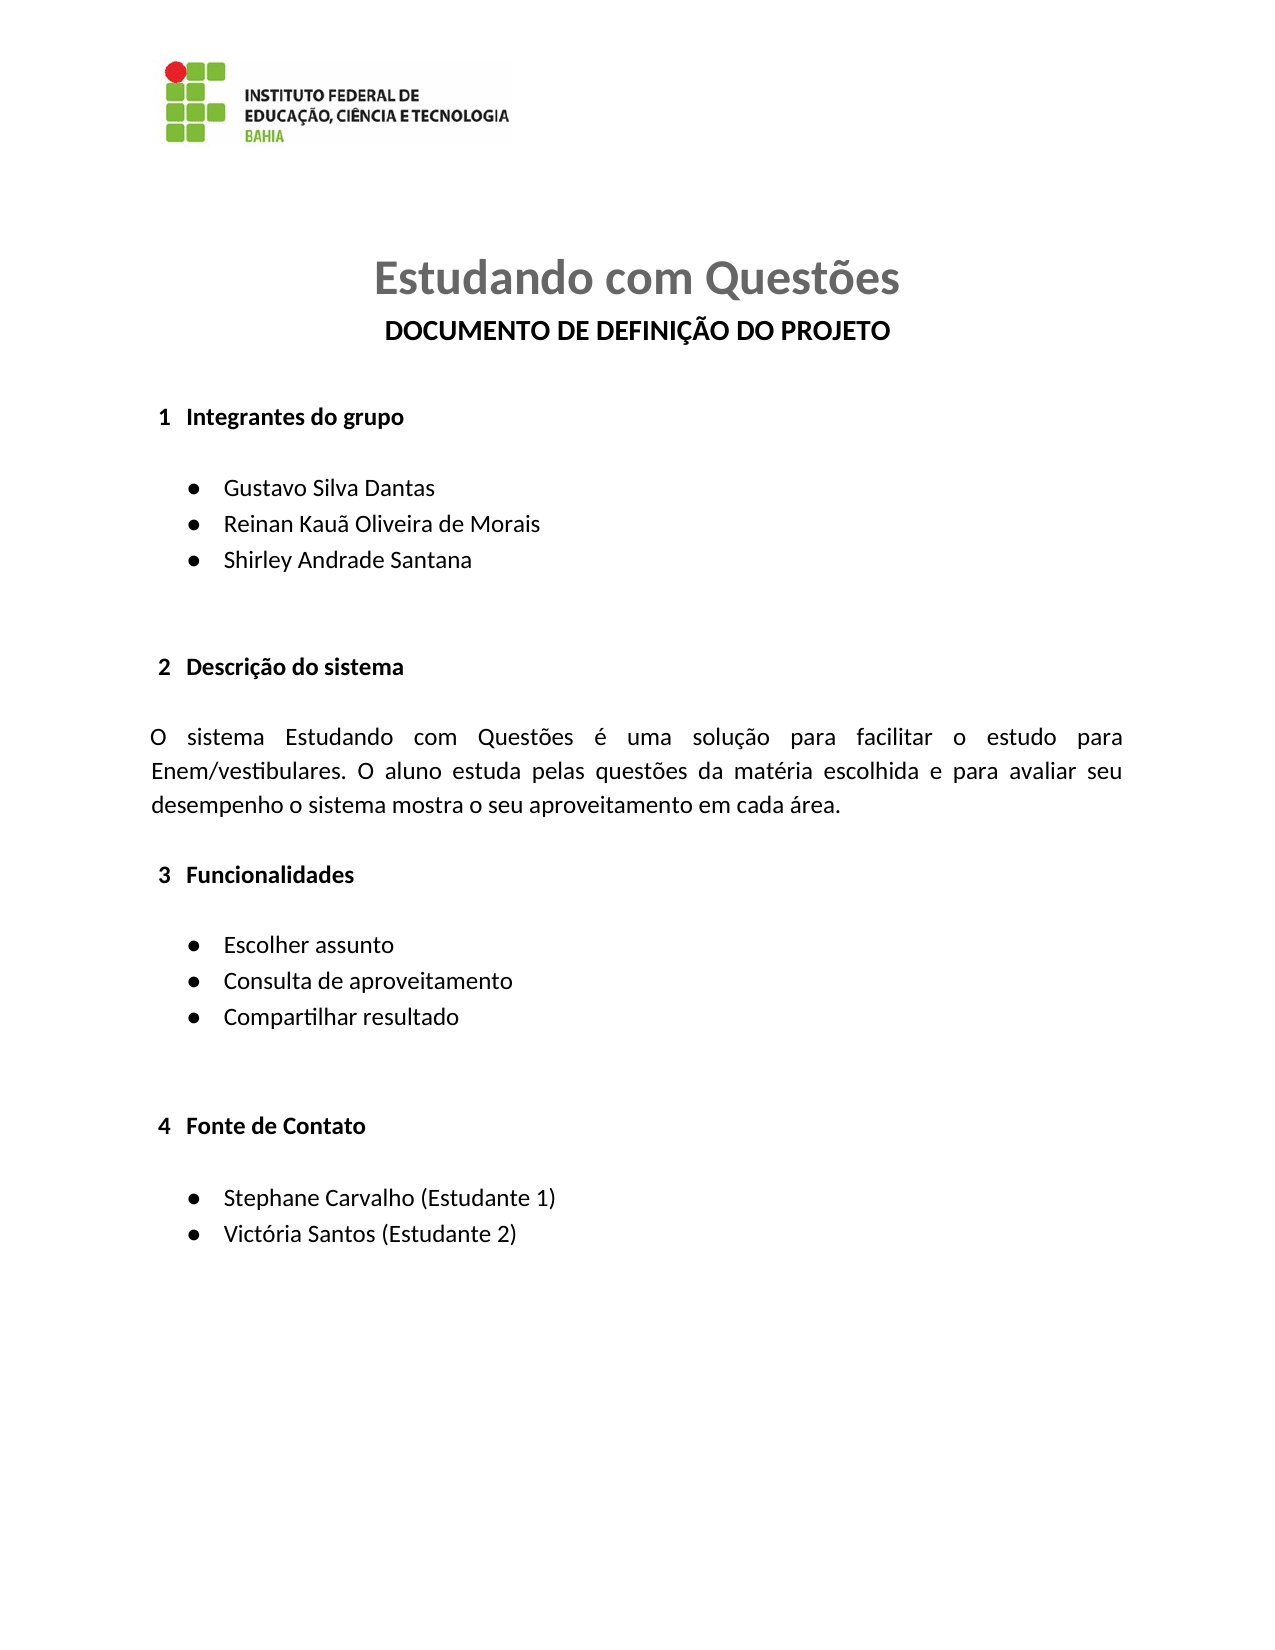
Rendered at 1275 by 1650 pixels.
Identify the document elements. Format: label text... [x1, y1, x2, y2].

subtitle Funcionalidades [158, 859, 1124, 889]
list Victória Santos (Estudante 2) [186, 1218, 1124, 1249]
list Stephane Carvalho (Estudante 1) [186, 1182, 1124, 1213]
text DOCUMENTO DE DEFINIÇÃO DO PROJETO [151, 312, 1124, 347]
subtitle Fonte de Contato [158, 1110, 1124, 1141]
list Consulta de aproveitamento [186, 965, 1124, 996]
list Compartilhar resultado [186, 1002, 1124, 1032]
list Reinan Kauã Oliveira de Morais [186, 508, 1124, 538]
list Shirley Andrade Santana [186, 544, 1124, 574]
subtitle Descrição do sistema [158, 651, 1124, 681]
list Gustavo Silva Dantas [186, 472, 1124, 502]
text Estudando com Questões [151, 246, 1124, 307]
list Escolher assunto [186, 929, 1124, 960]
text O sistema Estudando com Questões é uma solução para facilitar o estudo para Enem/vestibulares. O aluno estuda pelas questões da matéria escolhida e para avaliar seu desempenho o sistema mostra o seu aproveitamento em cada área. [150, 721, 1124, 819]
subtitle Integrantes do grupo [158, 401, 1124, 432]
picture [153, 45, 525, 161]
